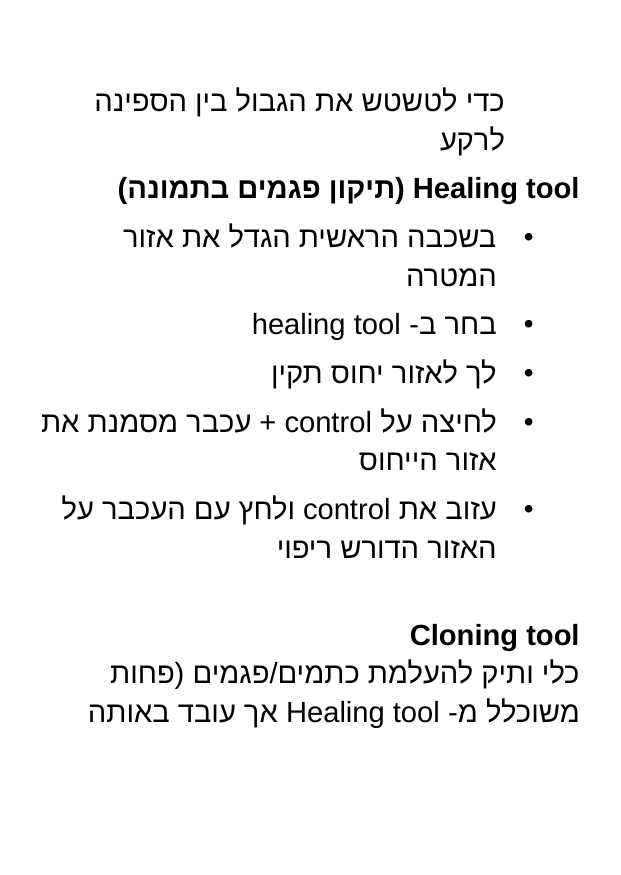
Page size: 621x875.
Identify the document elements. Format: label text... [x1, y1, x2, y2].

list בחר ב- healing tool [40, 307, 534, 341]
list עמוד על שכבת הספינה: Filters->blur->gaussian blur כדי לטשטש את הגבול בין הספינה לרקע [40, 84, 542, 156]
list לחיצה על control + עכבר מסמנת את אזור הייחוס [40, 405, 534, 477]
list עזוב את control ולחץ עם העכבר על האזור הדורש ריפוי [40, 492, 534, 603]
text Cloning tool כלי ותיק להעלמת כתמים/פגמים (פחות משוכלל מ- Healing tool אך עובד באותה השיטה) [40, 618, 580, 728]
list בשכבה הראשית הגדל את אזור המטרה [40, 220, 534, 292]
text Healing tool (תיקון פגמים בתמונה) [40, 171, 580, 205]
list לך לאזור יחוס תקין [40, 356, 534, 390]
